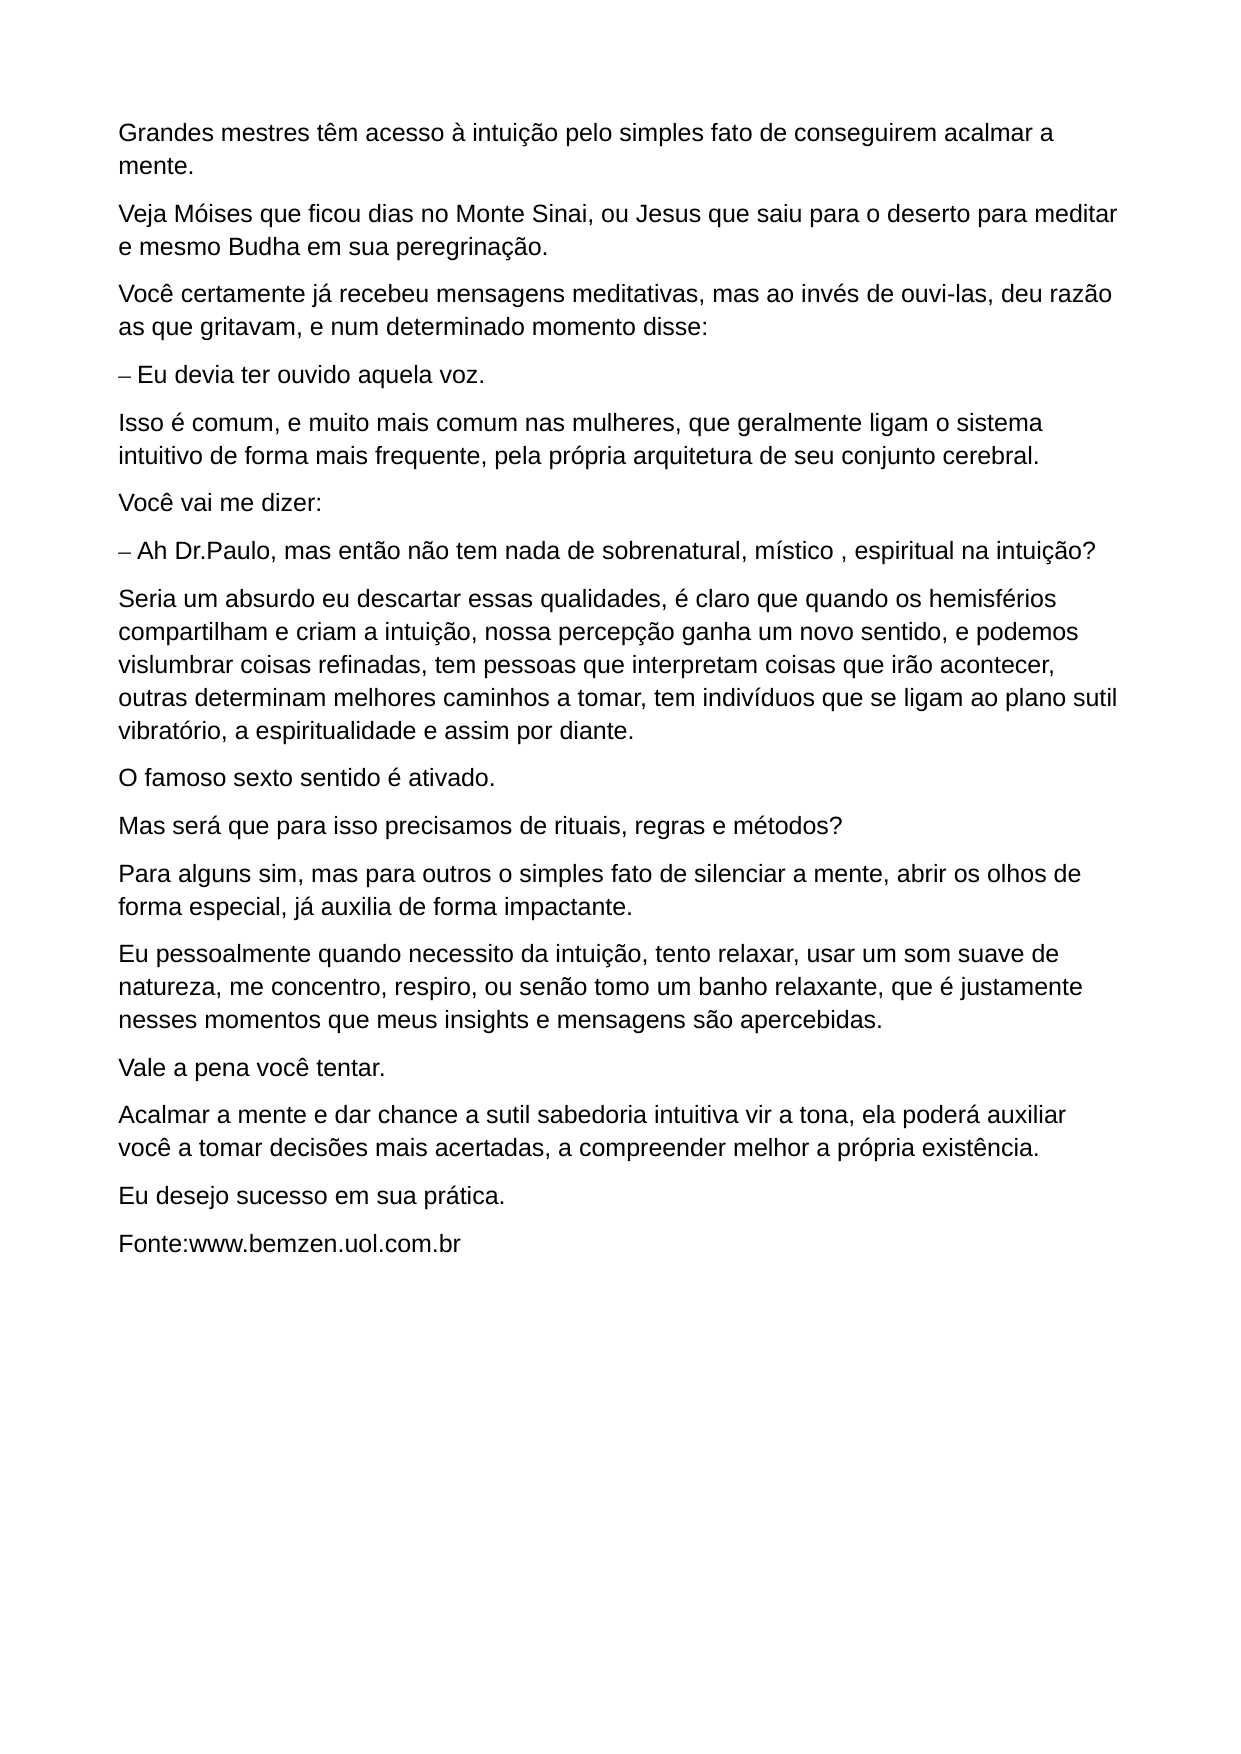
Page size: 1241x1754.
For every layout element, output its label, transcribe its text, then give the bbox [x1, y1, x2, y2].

text Você vai me dizer: [118, 488, 1122, 517]
text Eu desejo sucesso em sua prática. [118, 1181, 1122, 1210]
text Veja Móises que ficou dias no Monte Sinai, ou Jesus que saiu para o deserto para meditar e mesmo Budha em sua peregrinação. [118, 199, 1122, 261]
text Você certamente já recebeu mensagens meditativas, mas ao invés de ouvi-las, deu razão as que gritavam, e num determinado momento disse: [118, 279, 1122, 341]
text Grandes mestres têm acesso à intuição pelo simples fato de conseguirem acalmar a mente. [118, 118, 1122, 180]
text Acalmar a mente e dar chance a sutil sabedoria intuitiva vir a tona, ela poderá auxiliar você a tomar decisões mais acertadas, a compreender melhor a própria existência. [118, 1100, 1122, 1162]
text Eu pessoalmente quando necessito da intuição, tento relaxar, usar um som suave de natureza, me concentro, respiro, ou senão tomo um banho relaxante, que é justamente nesses momentos que meus insights e mensagens são apercebidas. [118, 939, 1122, 1034]
text Mas será que para isso precisamos de rituais, regras e métodos? [118, 811, 1122, 840]
text Seria um absurdo eu descartar essas qualidades, é claro que quando os hemisférios compartilham e criam a intuição, nossa percepção ganha um novo sentido, e podemos vislumbrar coisas refinadas, tem pessoas que interpretam coisas que irão acontecer, outras determinam melhores caminhos a tomar, tem indivíduos que se ligam ao plano sutil vibratório, a espiritualidade e assim por diante. [118, 584, 1122, 744]
text Fonte:www.bemzen.uol.com.br [118, 1229, 1122, 1257]
text Vale a pena você tentar. [118, 1053, 1122, 1082]
text O famoso sexto sentido é ativado. [118, 763, 1122, 792]
text – Ah Dr.Paulo, mas então não tem nada de sobrenatural, místico , espiritual na intuição? [118, 536, 1122, 565]
text Para alguns sim, mas para outros o simples fato de silenciar a mente, abrir os olhos de forma especial, já auxilia de forma impactante. [118, 858, 1122, 920]
text – Eu devia ter ouvido aquela voz. [118, 360, 1122, 389]
text Isso é comum, e muito mais comum nas mulheres, que geralmente ligam o sistema intuitivo de forma mais frequente, pela própria arquitetura de seu conjunto cerebral. [118, 408, 1122, 469]
